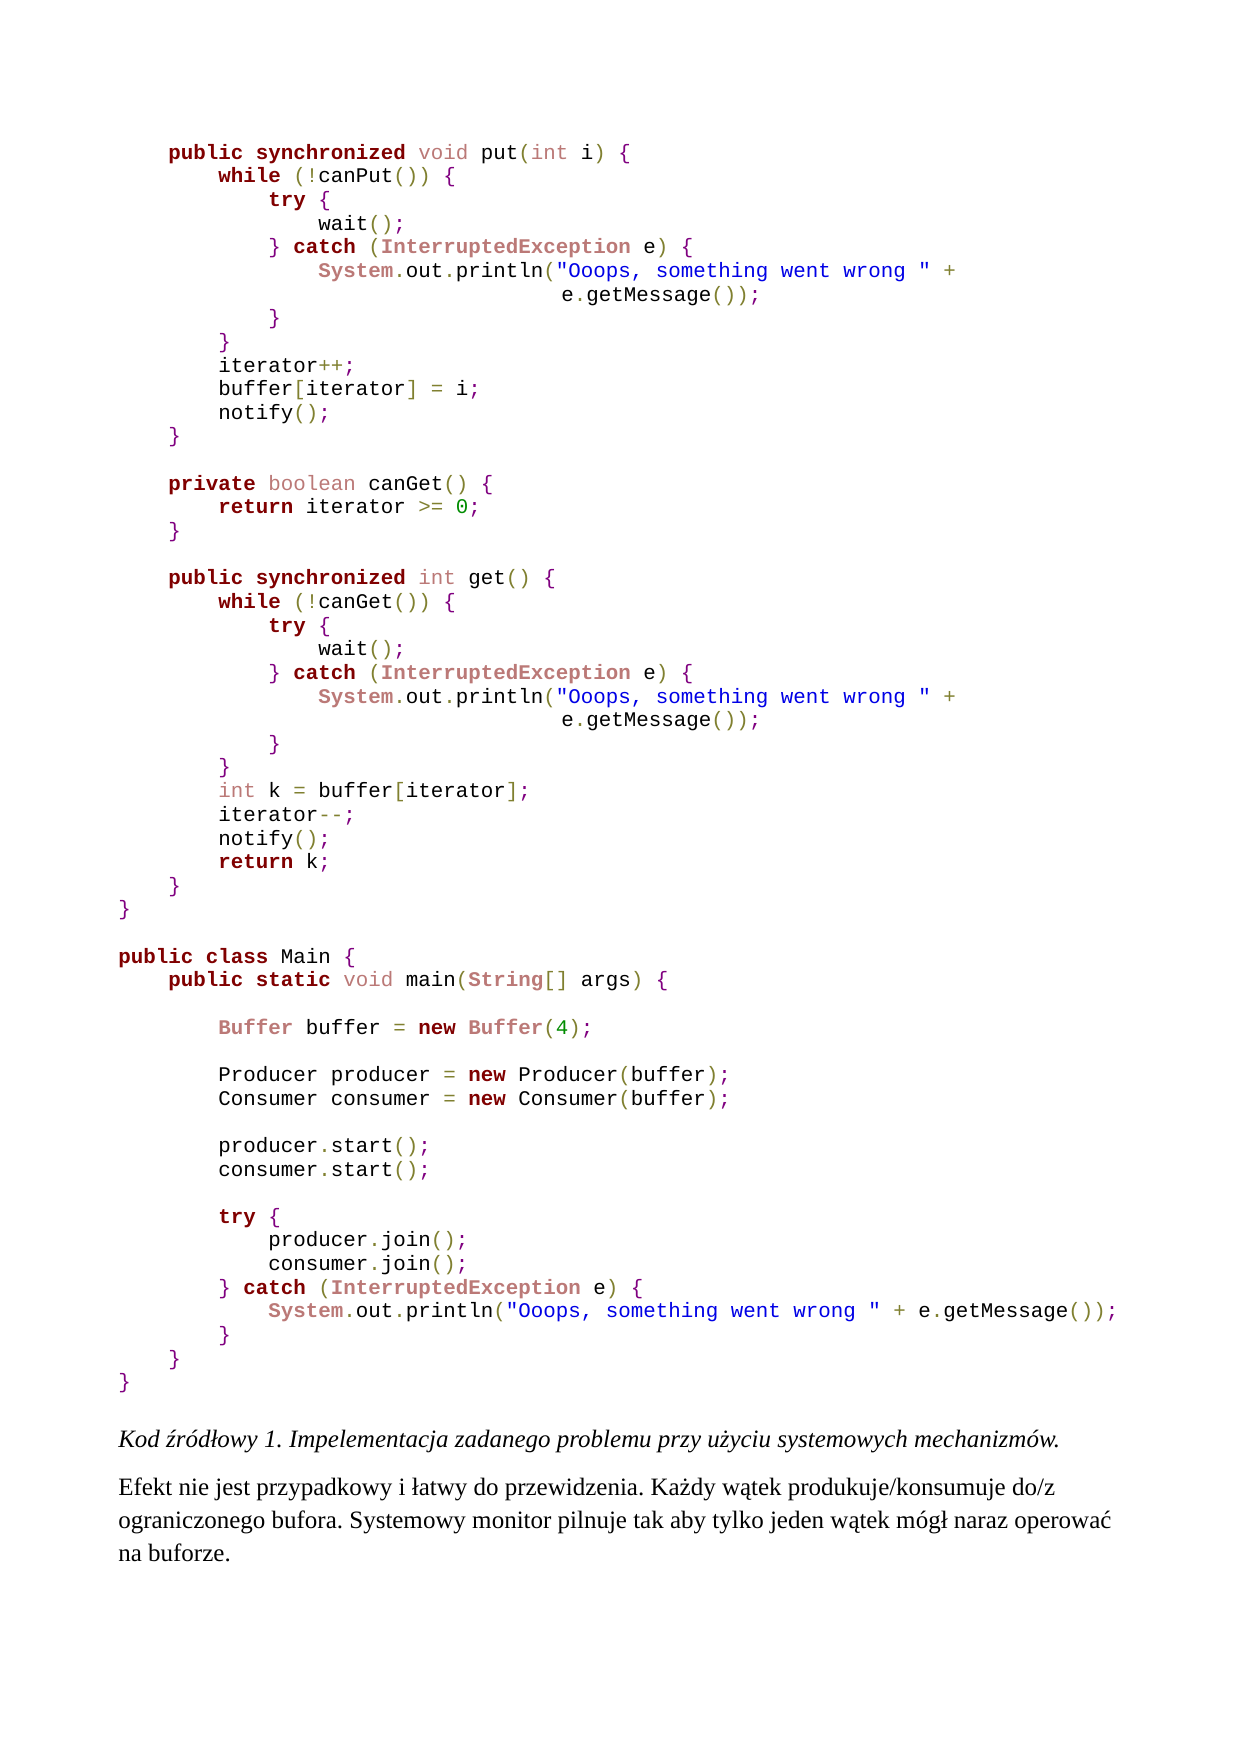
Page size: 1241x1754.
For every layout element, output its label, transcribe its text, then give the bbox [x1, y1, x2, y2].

text } [118, 898, 1122, 922]
text public synchronized void put(int i) { [118, 142, 1122, 165]
text } [118, 520, 1122, 544]
text return iterator >= 0; [118, 496, 1122, 520]
text try { [118, 1206, 1122, 1229]
text System.out.println("Ooops, something went wrong " + e.getMessage()); [118, 686, 1122, 733]
text buffer[iterator] = i; [118, 378, 1122, 402]
text producer.join(); [118, 1229, 1122, 1253]
text while (!canGet()) { [118, 591, 1122, 615]
text } [118, 1348, 1122, 1371]
text int k = buffer[iterator]; [118, 780, 1122, 804]
text Buffer buffer = new Buffer(4); [118, 1017, 1122, 1040]
text wait(); [118, 638, 1122, 662]
text wait(); [118, 213, 1122, 236]
text iterator--; [118, 804, 1122, 827]
text } [118, 757, 1122, 780]
text Producer producer = new Producer(buffer); [118, 1064, 1122, 1088]
text public synchronized int get() { [118, 567, 1122, 591]
text System.out.println("Ooops, something went wrong " + e.getMessage()); [118, 260, 1122, 307]
text try { [118, 189, 1122, 213]
text while (!canPut()) { [118, 165, 1122, 189]
text } catch (InterruptedException e) { [118, 662, 1122, 686]
text } [118, 1371, 1122, 1395]
text System.out.println("Ooops, something went wrong " + e.getMessage()); [118, 1300, 1122, 1324]
text consumer.join(); [118, 1253, 1122, 1277]
text return k; [118, 851, 1122, 875]
text } [118, 875, 1122, 898]
text Consumer consumer = new Consumer(buffer); [118, 1088, 1122, 1111]
text public class Main { [118, 946, 1122, 969]
text } [118, 733, 1122, 757]
text } [118, 307, 1122, 331]
text public static void main(String[] args) { [118, 969, 1122, 993]
text notify(); [118, 827, 1122, 851]
text notify(); [118, 402, 1122, 426]
text producer.start(); [118, 1135, 1122, 1158]
text consumer.start(); [118, 1158, 1122, 1182]
text } [118, 1324, 1122, 1348]
text Efekt nie jest przypadkowy i łatwy do przewidzenia. Każdy wątek produkuje/konsumuje do/z ograniczonego bufora. Systemowy monitor pilnuje tak aby tylko jeden wątek mógł naraz operować na buforze. [118, 1472, 1122, 1567]
text } [118, 426, 1122, 449]
text private boolean canGet() { [118, 473, 1122, 496]
text } catch (InterruptedException e) { [118, 1277, 1122, 1300]
text } catch (InterruptedException e) { [118, 236, 1122, 260]
text iterator++; [118, 354, 1122, 378]
text } [118, 331, 1122, 354]
text try { [118, 615, 1122, 638]
text Kod źródłowy 1. Impelementacja zadanego problemu przy użyciu systemowych mechanizmów. [118, 1424, 1122, 1453]
